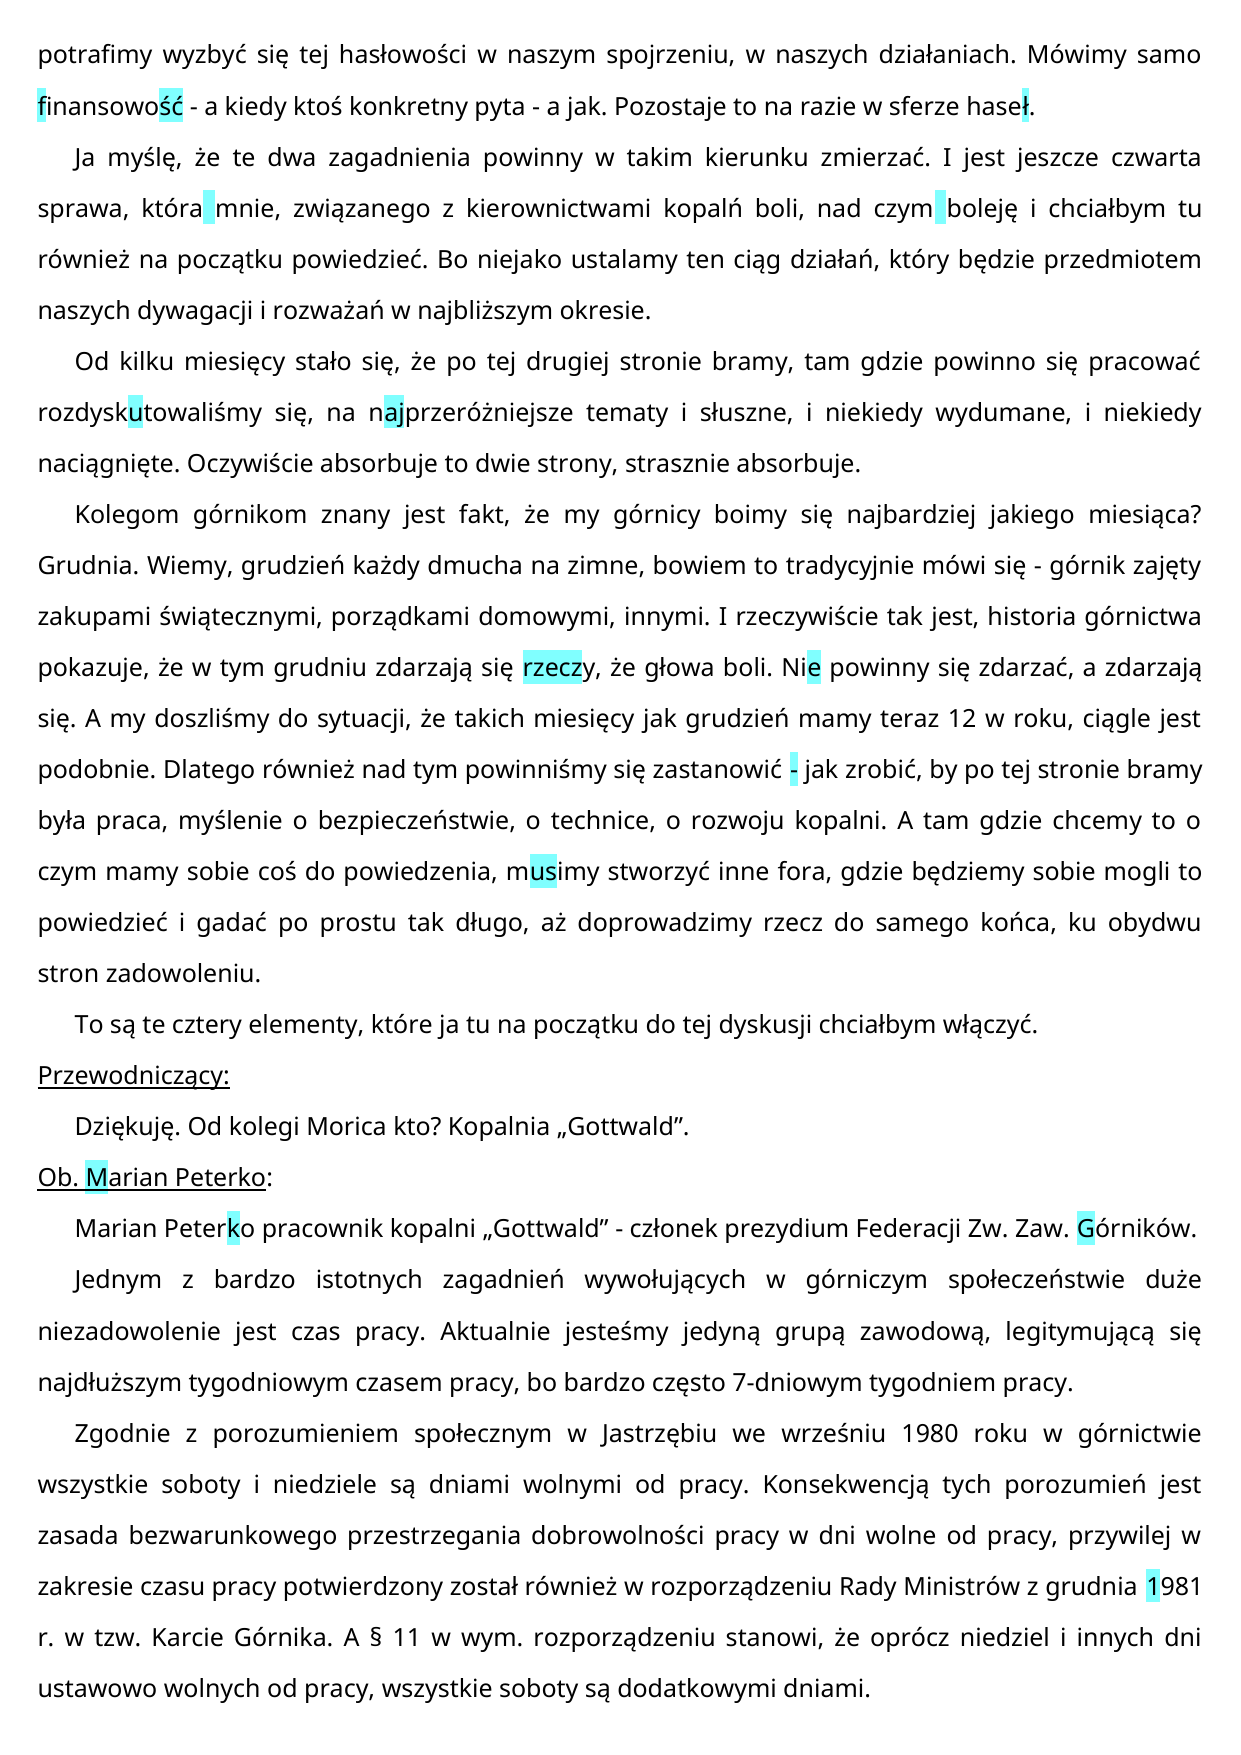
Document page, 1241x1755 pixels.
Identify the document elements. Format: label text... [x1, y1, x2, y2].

text Od kilku miesięcy stało się, że po tej drugiej stronie bramy, tam gdzie powinno się pracować rozdyskutowaliśmy się, na najprzeróżniejsze tematy i słuszne, i niekiedy wydumane, i niekiedy naciągnięte. Oczywiście absorbuje to dwie strony, strasznie absorbuje. [37, 343, 1203, 479]
text Zgodnie z porozumieniem społecznym w Jastrzębiu we wrześniu 1980 roku w górnictwie wszystkie soboty i niedziele są dniami wolnymi od pracy. Konsekwencją tych porozumień jest zasada bezwarunkowego przestrzegania dobrowolności pracy w dni wolne od pracy, przywilej w zakresie czasu pracy potwierdzony został również w rozporządzeniu Rady Ministrów z grudnia 1981 r. w tzw. Karcie Górnika. A § 11 w wym. rozporządzeniu stanowi, że oprócz niedziel i innych dni ustawowo wolnych od pracy, wszystkie soboty są dodatkowymi dniami. [37, 1415, 1203, 1704]
text Przewodniczący: [37, 1058, 1203, 1092]
text Ob. Marian Peterko: [37, 1160, 1203, 1194]
text Marian Peterko pracownik kopalni „Gottwald” - członek prezydium Federacji Zw. Zaw. Górników. [37, 1211, 1203, 1245]
text Kolegom górnikom znany jest fakt, że my górnicy boimy się najbardziej jakiego miesiąca? Grudnia. Wiemy, grudzień każdy dmucha na zimne, bowiem to tradycyjnie mówi się - górnik zajęty zakupami świątecznymi, porządkami domowymi, innymi. I rzeczywiście tak jest, historia górnictwa pokazuje, że w tym grudniu zdarzają się rzeczy, że głowa boli. Nie powinny się zdarzać, a zdarzają się. A my doszliśmy do sytuacji, że takich miesięcy jak grudzień mamy teraz 12 w roku, ciągle jest podobnie. Dlatego również nad tym powinniśmy się zastanowić - jak zrobić, by po tej stronie bramy była praca, myślenie o bezpieczeństwie, o technice, o rozwoju kopalni. A tam gdzie chcemy to o czym mamy sobie coś do powiedzenia, musimy stworzyć inne fora, gdzie będziemy sobie mogli to powiedzieć i gadać po prostu tak długo, aż doprowadzimy rzecz do samego końca, ku obydwu stron zadowoleniu. [37, 497, 1203, 990]
text potrafimy wyzbyć się tej hasłowości w naszym spojrzeniu, w naszych działaniach. Mówimy samo finansowość - a kiedy ktoś konkretny pyta - a jak. Pozostaje to na razie w sferze haseł. [37, 37, 1203, 122]
text To są te cztery elementy, które ja tu na początku do tej dyskusji chciałbym włączyć. [37, 1007, 1203, 1041]
text Jednym z bardzo istotnych zagadnień wywołujących w górniczym społeczeństwie duże niezadowolenie jest czas pracy. Aktualnie jesteśmy jedyną grupą zawodową, legitymującą się najdłuższym tygodniowym czasem pracy, bo bardzo często 7-dniowym tygodniem pracy. [37, 1262, 1203, 1398]
text Dziękuję. Od kolegi Morica kto? Kopalnia „Gottwald”. [37, 1109, 1203, 1143]
text Ja myślę, że te dwa zagadnienia powinny w takim kierunku zmierzać. I jest jeszcze czwarta sprawa, która mnie, związanego z kierownictwami kopalń boli, nad czym boleję i chciałbym tu również na początku powiedzieć. Bo niejako ustalamy ten ciąg działań, który będzie przedmiotem naszych dywagacji i rozważań w najbliższym okresie. [37, 139, 1203, 326]
